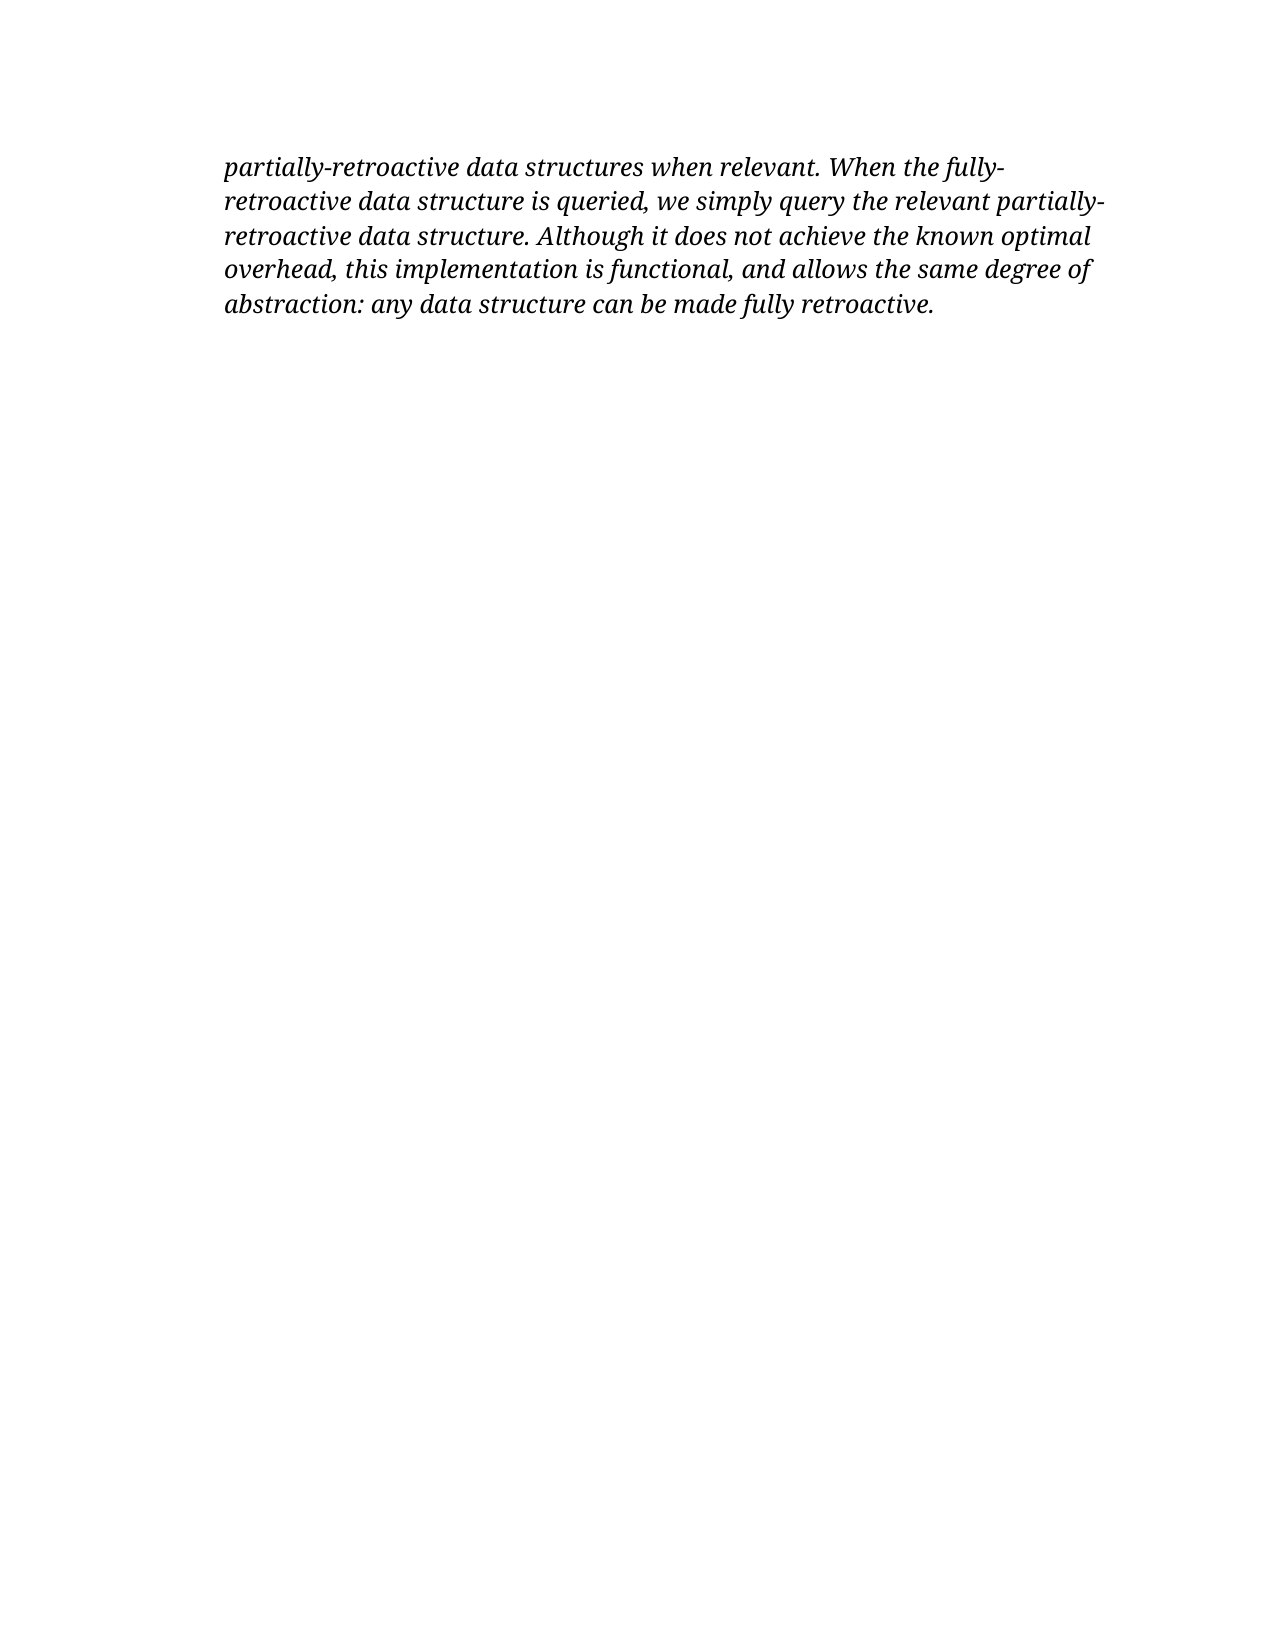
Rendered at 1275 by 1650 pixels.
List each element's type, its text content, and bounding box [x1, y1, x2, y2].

text partially-retroactive data structures when relevant. When the fully-retroactive data structure is queried, we simply query the relevant partially-retroactive data structure. Although it does not achieve the known optimal overhead, this implementation is functional, and allows the same degree of abstraction: any data structure can be made fully retroactive. [224, 150, 1125, 320]
